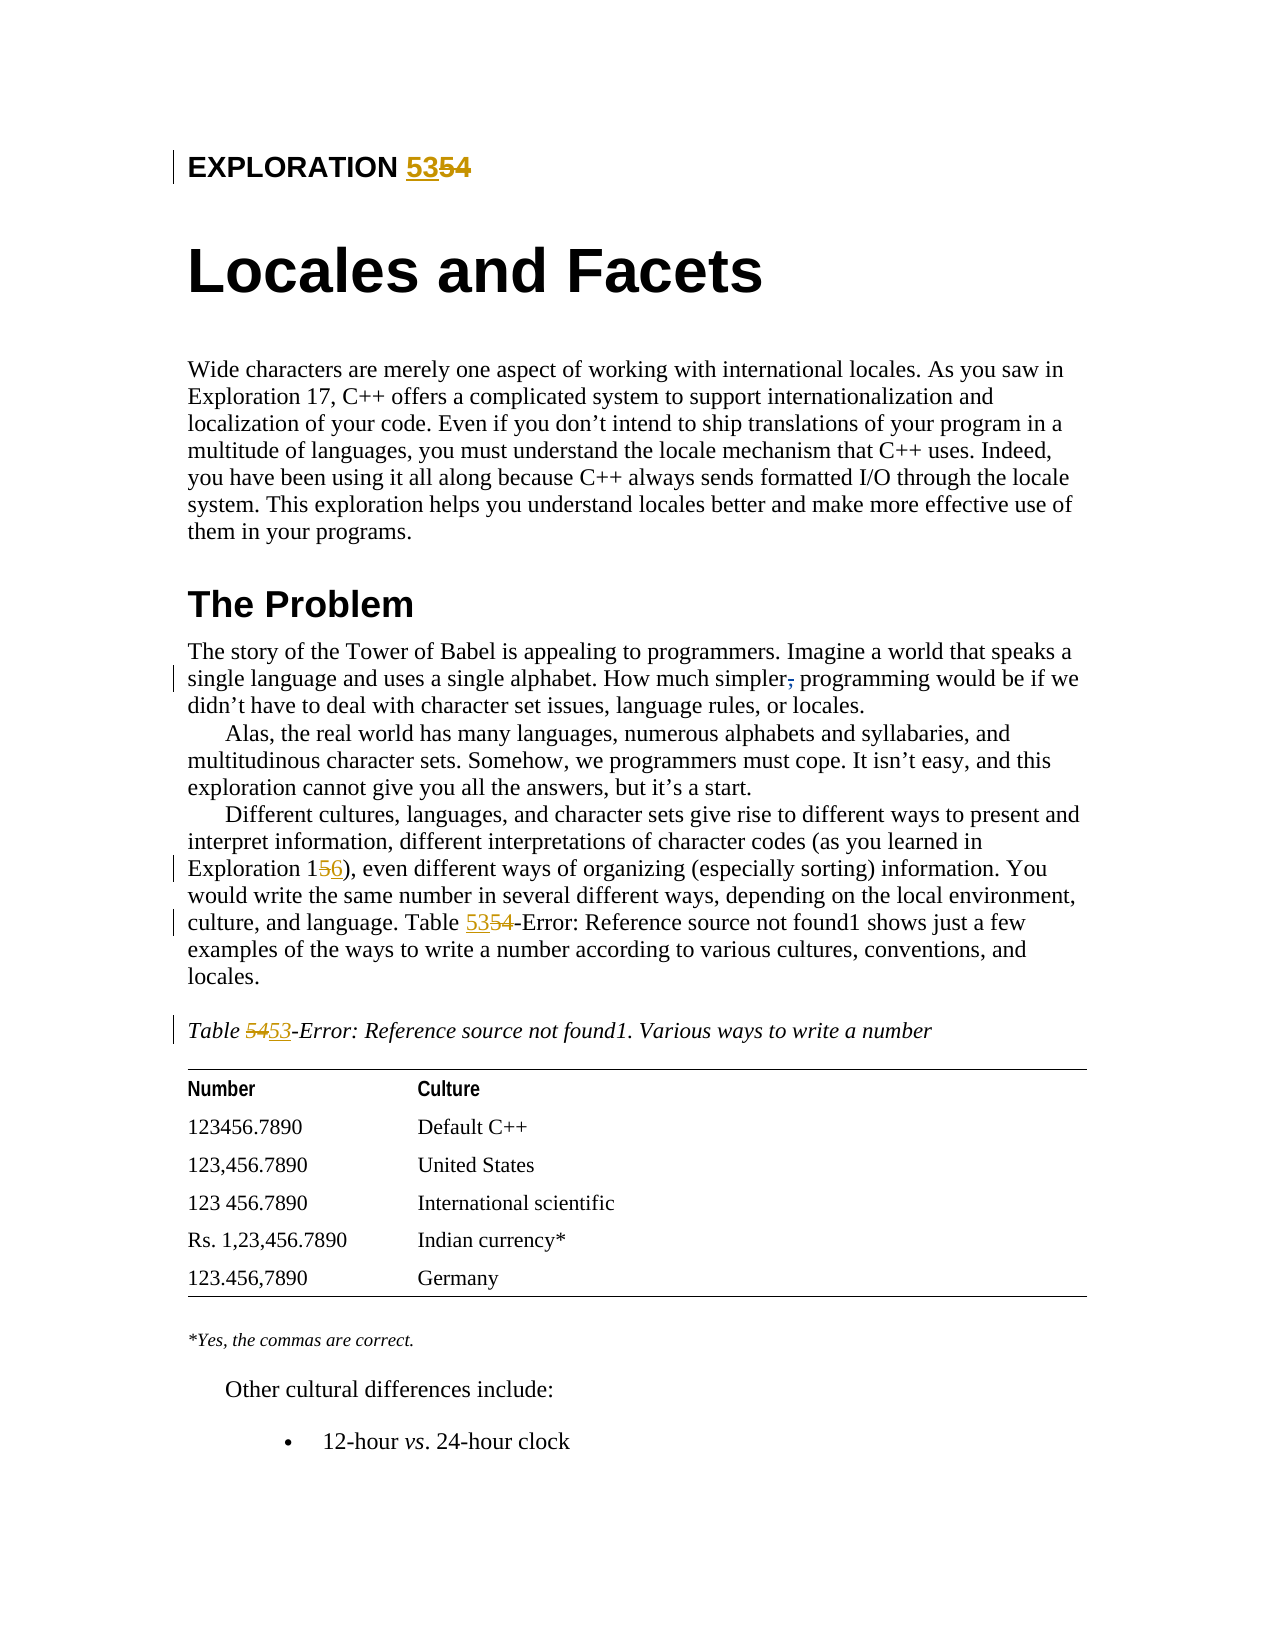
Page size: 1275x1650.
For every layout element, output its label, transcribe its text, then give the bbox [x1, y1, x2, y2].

table_cell Rs. 1,23,456.7890 [188, 1227, 417, 1265]
subtitle The Problem [187, 582, 1087, 626]
table_header Number [188, 1070, 417, 1114]
text Exploration 53 [187, 150, 1087, 183]
table_cell Indian currency* [417, 1227, 1087, 1265]
table_cell [188, 1297, 417, 1322]
text Table 53-1. Various ways to write a number [187, 1015, 1087, 1044]
text Different cultures, languages, and character sets give rise to different ways to present and interpret information, different interpretations of character codes (as you learned in Exploration 16), even different ways of organizing (especially sorting) information. You would write the same number in several different ways, depending on the local environment, culture, and language. Table 53-1 shows just a few examples of the ways to write a number according to various cultures, conventions, and locales. [187, 801, 1087, 990]
text *Yes, the commas are correct. [187, 1329, 1087, 1350]
text Wide characters are merely one aspect of working with international locales. As you saw in Exploration 17, C++ offers a complicated system to support internationalization and localization of your code. Even if you don’t intend to ship translations of your program in a multitude of languages, you must understand the locale mechanism that C++ uses. Indeed, you have been using it all along because C++ always sends formatted I/O through the locale system. This exploration helps you understand locales better and make more effective use of them in your programs. [187, 355, 1087, 545]
table_header Culture [417, 1070, 1087, 1114]
table_header [188, 1057, 417, 1069]
table_cell International scientific [417, 1190, 1087, 1227]
table_cell United States [417, 1152, 1087, 1189]
table_cell 123 456.7890 [188, 1190, 417, 1227]
table_cell 123456.7890 [188, 1114, 417, 1152]
table_cell Germany [417, 1265, 1087, 1296]
table_cell 123,456.7890 [188, 1152, 417, 1189]
table_header [417, 1057, 1087, 1069]
list 12-hour vs. 24-hour clock [285, 1427, 1087, 1454]
text Alas, the real world has many languages, numerous alphabets and syllabaries, and multitudinous character sets. Somehow, we programmers must cope. It isn’t easy, and this exploration cannot give you all the answers, but it’s a start. [187, 719, 1087, 801]
table_cell Default C++ [417, 1114, 1087, 1152]
title Locales and Facets [187, 233, 1087, 305]
text The story of the Tower of Babel is appealing to programmers. Imagine a world that speaks a single language and uses a single alphabet. How much simpler programming would be if we didn’t have to deal with character set issues, language rules, or locales. [187, 638, 1087, 719]
text Other cultural differences include: [187, 1375, 1087, 1402]
table_cell [417, 1297, 1087, 1322]
table_cell 123.456,7890 [188, 1265, 417, 1296]
